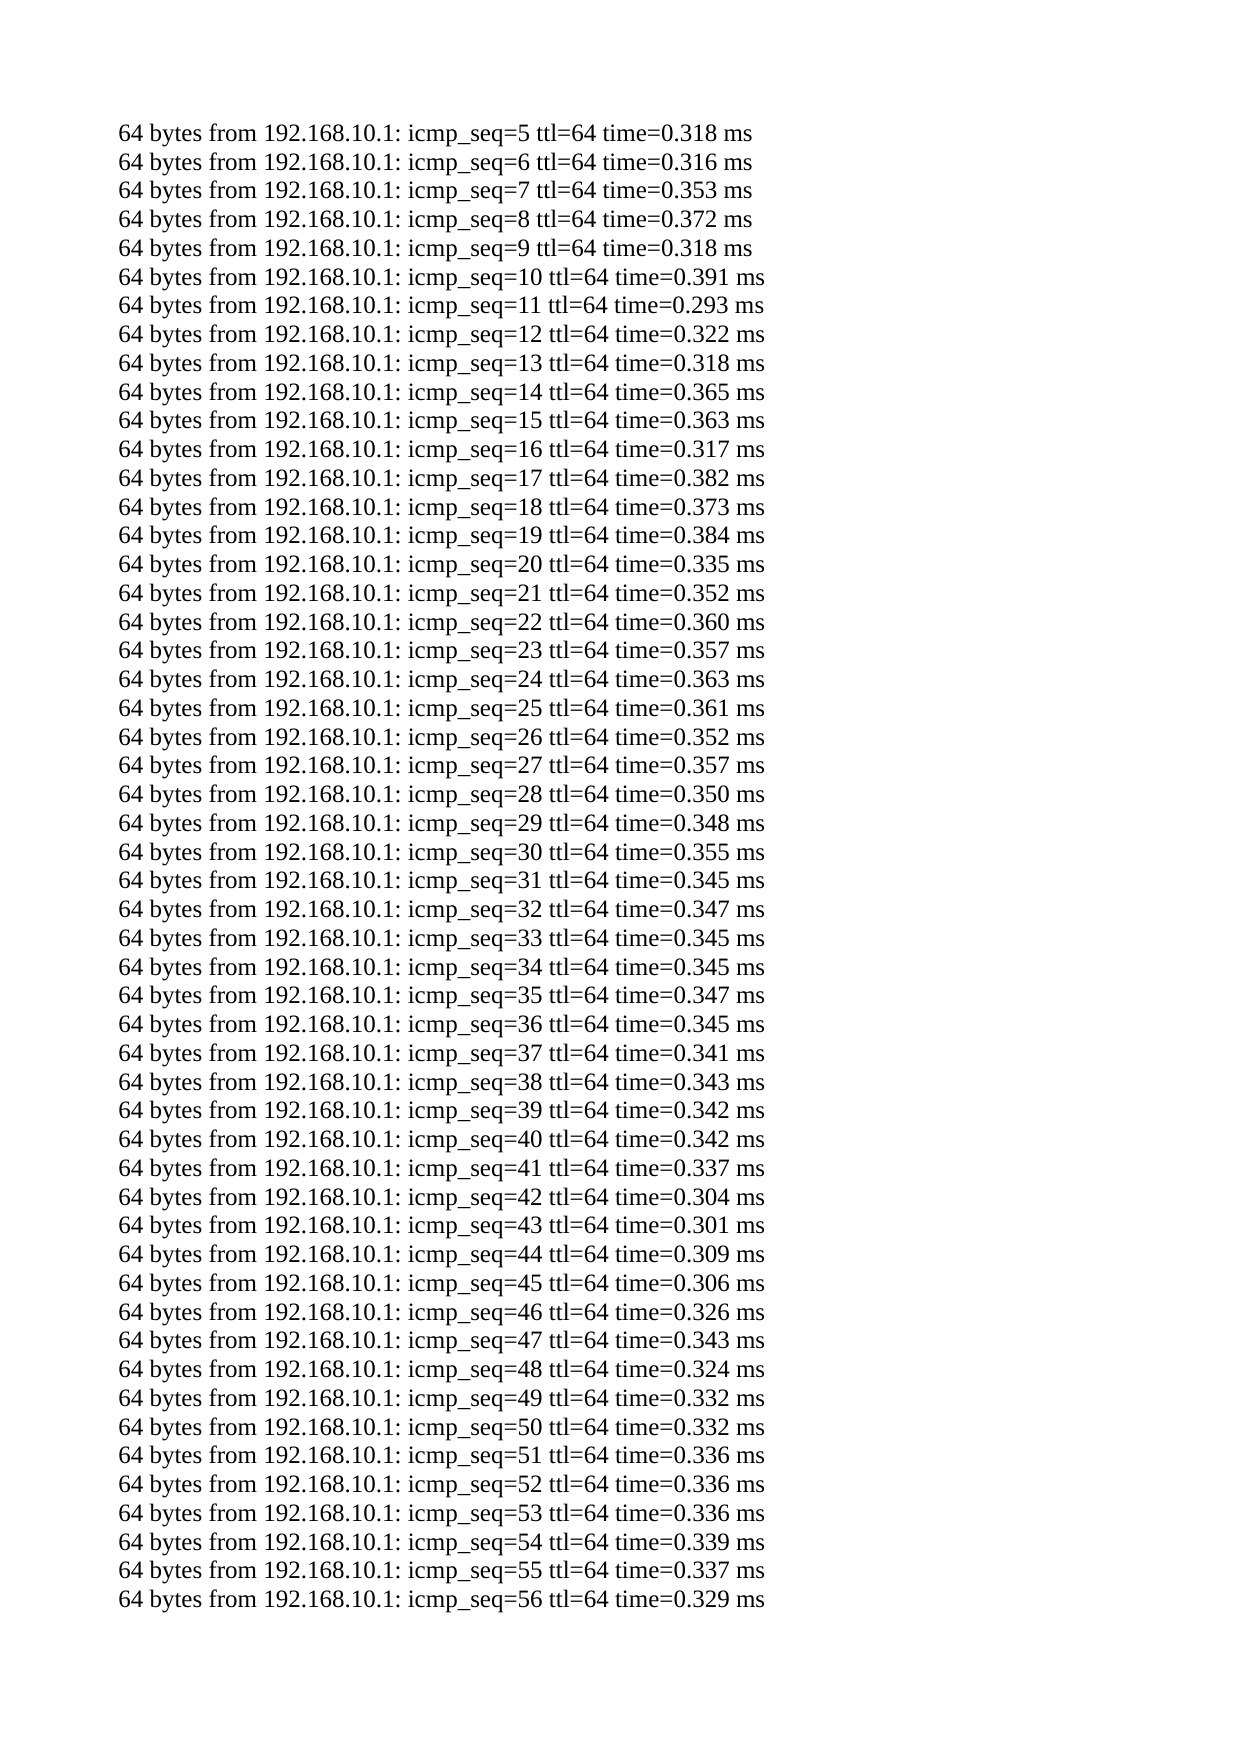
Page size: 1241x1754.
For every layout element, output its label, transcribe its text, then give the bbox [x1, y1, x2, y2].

text 64 bytes from 192.168.10.1: icmp_seq=35 ttl=64 time=0.347 ms [118, 981, 1122, 1009]
text 64 bytes from 192.168.10.1: icmp_seq=40 ttl=64 time=0.342 ms [118, 1124, 1122, 1153]
text 64 bytes from 192.168.10.1: icmp_seq=26 ttl=64 time=0.352 ms [118, 722, 1122, 751]
text 64 bytes from 192.168.10.1: icmp_seq=10 ttl=64 time=0.391 ms [118, 262, 1122, 291]
text 64 bytes from 192.168.10.1: icmp_seq=53 ttl=64 time=0.336 ms [118, 1498, 1122, 1527]
text 64 bytes from 192.168.10.1: icmp_seq=54 ttl=64 time=0.339 ms [118, 1527, 1122, 1556]
text 64 bytes from 192.168.10.1: icmp_seq=51 ttl=64 time=0.336 ms [118, 1441, 1122, 1469]
text 64 bytes from 192.168.10.1: icmp_seq=16 ttl=64 time=0.317 ms [118, 434, 1122, 463]
text 64 bytes from 192.168.10.1: icmp_seq=43 ttl=64 time=0.301 ms [118, 1211, 1122, 1239]
text 64 bytes from 192.168.10.1: icmp_seq=24 ttl=64 time=0.363 ms [118, 664, 1122, 693]
text 64 bytes from 192.168.10.1: icmp_seq=38 ttl=64 time=0.343 ms [118, 1067, 1122, 1096]
text 64 bytes from 192.168.10.1: icmp_seq=31 ttl=64 time=0.345 ms [118, 866, 1122, 894]
text 64 bytes from 192.168.10.1: icmp_seq=44 ttl=64 time=0.309 ms [118, 1239, 1122, 1268]
text 64 bytes from 192.168.10.1: icmp_seq=30 ttl=64 time=0.355 ms [118, 837, 1122, 866]
text 64 bytes from 192.168.10.1: icmp_seq=48 ttl=64 time=0.324 ms [118, 1354, 1122, 1383]
text 64 bytes from 192.168.10.1: icmp_seq=22 ttl=64 time=0.360 ms [118, 607, 1122, 636]
text 64 bytes from 192.168.10.1: icmp_seq=15 ttl=64 time=0.363 ms [118, 406, 1122, 434]
text 64 bytes from 192.168.10.1: icmp_seq=8 ttl=64 time=0.372 ms [118, 204, 1122, 233]
text 64 bytes from 192.168.10.1: icmp_seq=9 ttl=64 time=0.318 ms [118, 233, 1122, 262]
text 64 bytes from 192.168.10.1: icmp_seq=25 ttl=64 time=0.361 ms [118, 693, 1122, 722]
text 64 bytes from 192.168.10.1: icmp_seq=37 ttl=64 time=0.341 ms [118, 1038, 1122, 1067]
text 64 bytes from 192.168.10.1: icmp_seq=33 ttl=64 time=0.345 ms [118, 923, 1122, 952]
text 64 bytes from 192.168.10.1: icmp_seq=20 ttl=64 time=0.335 ms [118, 549, 1122, 578]
text 64 bytes from 192.168.10.1: icmp_seq=50 ttl=64 time=0.332 ms [118, 1412, 1122, 1441]
text 64 bytes from 192.168.10.1: icmp_seq=56 ttl=64 time=0.329 ms [118, 1584, 1122, 1613]
text 64 bytes from 192.168.10.1: icmp_seq=45 ttl=64 time=0.306 ms [118, 1268, 1122, 1297]
text 64 bytes from 192.168.10.1: icmp_seq=36 ttl=64 time=0.345 ms [118, 1009, 1122, 1038]
text 64 bytes from 192.168.10.1: icmp_seq=29 ttl=64 time=0.348 ms [118, 808, 1122, 837]
text 64 bytes from 192.168.10.1: icmp_seq=32 ttl=64 time=0.347 ms [118, 894, 1122, 923]
text 64 bytes from 192.168.10.1: icmp_seq=19 ttl=64 time=0.384 ms [118, 521, 1122, 549]
text 64 bytes from 192.168.10.1: icmp_seq=27 ttl=64 time=0.357 ms [118, 751, 1122, 779]
text 64 bytes from 192.168.10.1: icmp_seq=41 ttl=64 time=0.337 ms [118, 1153, 1122, 1182]
text 64 bytes from 192.168.10.1: icmp_seq=13 ttl=64 time=0.318 ms [118, 348, 1122, 377]
text 64 bytes from 192.168.10.1: icmp_seq=23 ttl=64 time=0.357 ms [118, 636, 1122, 664]
text 64 bytes from 192.168.10.1: icmp_seq=28 ttl=64 time=0.350 ms [118, 779, 1122, 808]
text 64 bytes from 192.168.10.1: icmp_seq=5 ttl=64 time=0.318 ms [118, 118, 1122, 147]
text 64 bytes from 192.168.10.1: icmp_seq=42 ttl=64 time=0.304 ms [118, 1182, 1122, 1211]
text 64 bytes from 192.168.10.1: icmp_seq=39 ttl=64 time=0.342 ms [118, 1096, 1122, 1124]
text 64 bytes from 192.168.10.1: icmp_seq=34 ttl=64 time=0.345 ms [118, 952, 1122, 981]
text 64 bytes from 192.168.10.1: icmp_seq=21 ttl=64 time=0.352 ms [118, 578, 1122, 607]
text 64 bytes from 192.168.10.1: icmp_seq=6 ttl=64 time=0.316 ms [118, 147, 1122, 176]
text 64 bytes from 192.168.10.1: icmp_seq=14 ttl=64 time=0.365 ms [118, 377, 1122, 406]
text 64 bytes from 192.168.10.1: icmp_seq=52 ttl=64 time=0.336 ms [118, 1469, 1122, 1498]
text 64 bytes from 192.168.10.1: icmp_seq=49 ttl=64 time=0.332 ms [118, 1383, 1122, 1412]
text 64 bytes from 192.168.10.1: icmp_seq=7 ttl=64 time=0.353 ms [118, 176, 1122, 204]
text 64 bytes from 192.168.10.1: icmp_seq=47 ttl=64 time=0.343 ms [118, 1326, 1122, 1354]
text 64 bytes from 192.168.10.1: icmp_seq=11 ttl=64 time=0.293 ms [118, 291, 1122, 319]
text 64 bytes from 192.168.10.1: icmp_seq=12 ttl=64 time=0.322 ms [118, 319, 1122, 348]
text 64 bytes from 192.168.10.1: icmp_seq=18 ttl=64 time=0.373 ms [118, 492, 1122, 521]
text 64 bytes from 192.168.10.1: icmp_seq=17 ttl=64 time=0.382 ms [118, 463, 1122, 492]
text 64 bytes from 192.168.10.1: icmp_seq=55 ttl=64 time=0.337 ms [118, 1556, 1122, 1584]
text 64 bytes from 192.168.10.1: icmp_seq=46 ttl=64 time=0.326 ms [118, 1297, 1122, 1326]
